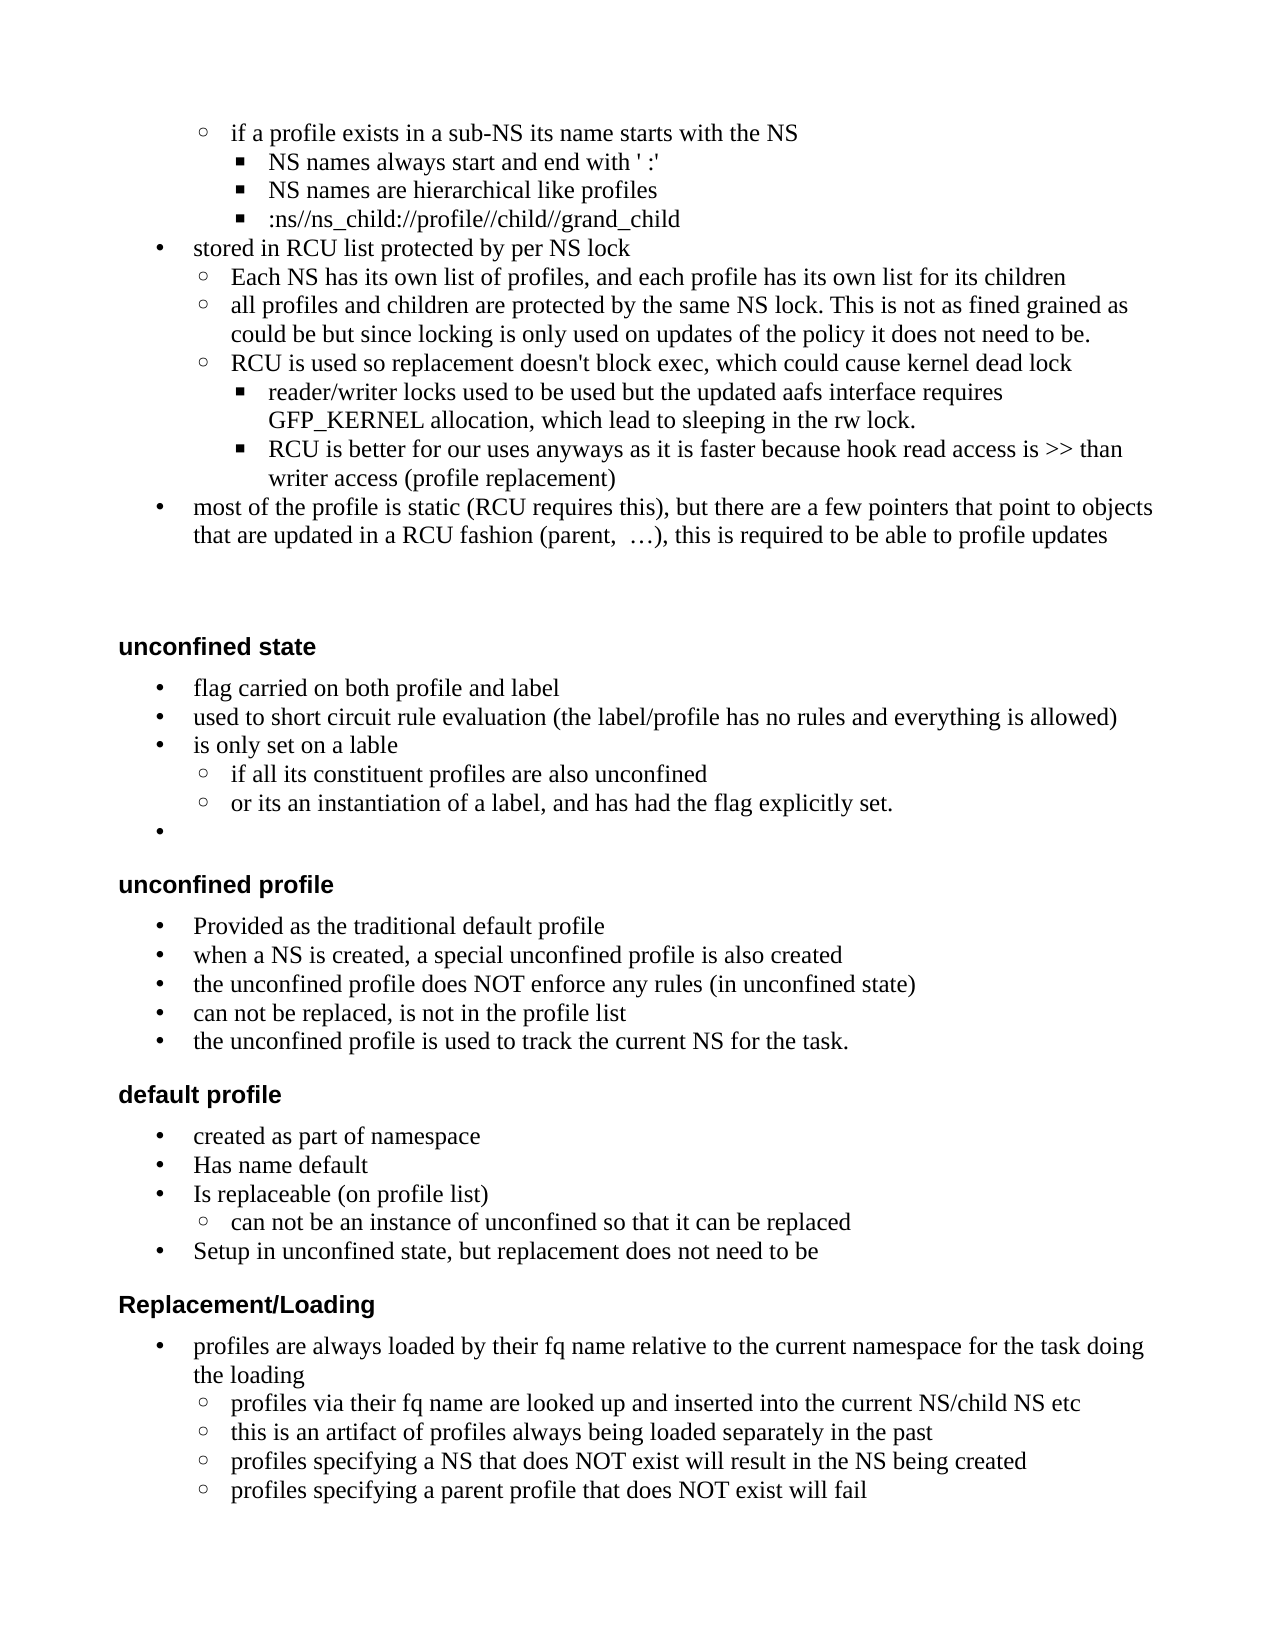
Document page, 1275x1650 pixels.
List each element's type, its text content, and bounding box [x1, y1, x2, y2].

list Setup in unconfined state, but replacement does not need to be [156, 1236, 1157, 1265]
list all profiles and children are protected by the same NS lock. This is not as fined grained as could be but since locking is only used on updates of the policy it does not need to be. [193, 291, 1157, 348]
list created as part of namespace [156, 1121, 1157, 1150]
list flag carried on both profile and label [156, 673, 1157, 702]
list RCU is better for our uses anyways as it is faster because hook read access is >> than writer access (profile replacement) [231, 434, 1157, 492]
list reader/writer locks used to be used but the updated aafs interface requires GFP_KERNEL allocation, which lead to sleeping in the rw lock. [231, 377, 1157, 434]
list most of the profile is static (RCU requires this), but there are a few pointers that point to objects that are updated in a RCU fashion (parent, …), this is required to be able to profile updates [156, 492, 1157, 549]
list NS names always start and end with ' :' [231, 147, 1157, 176]
list NS names are hierarchical like profiles [231, 176, 1157, 204]
list if all its constituent profiles are also unconfined [193, 759, 1157, 788]
list can not be replaced, is not in the profile list [156, 998, 1157, 1026]
list Provided as the traditional default profile [156, 911, 1157, 940]
list profiles specifying a NS that does NOT exist will result in the NS being created [193, 1446, 1157, 1475]
list when a NS is created, a special unconfined profile is also created [156, 940, 1157, 969]
list RCU is used so replacement doesn't block exec, which could cause kernel dead lock [193, 348, 1157, 377]
list Has name default [156, 1150, 1157, 1179]
list is only set on a lable [156, 730, 1157, 759]
list the unconfined profile is used to track the current NS for the task. [156, 1026, 1157, 1055]
list this is an artifact of profiles always being loaded separately in the past [193, 1417, 1157, 1446]
list the unconfined profile does NOT enforce any rules (in unconfined state) [156, 969, 1157, 998]
list can not be an instance of unconfined so that it can be replaced [193, 1207, 1157, 1236]
list Each NS has its own list of profiles, and each profile has its own list for its children [193, 262, 1157, 291]
list Is replaceable (on profile list) [156, 1179, 1157, 1207]
list profiles specifying a parent profile that does NOT exist will fail [193, 1475, 1157, 1503]
list stored in RCU list protected by per NS lock [156, 233, 1157, 262]
subtitle default profile [118, 1080, 1157, 1109]
subtitle Replacement/Loading [118, 1290, 1157, 1318]
subtitle unconfined profile [118, 870, 1157, 899]
subtitle unconfined state [118, 632, 1157, 660]
list profiles are always loaded by their fq name relative to the current namespace for the task doing the loading [156, 1331, 1157, 1388]
list or its an instantiation of a label, and has had the flag explicitly set. [193, 788, 1157, 817]
list used to short circuit rule evaluation (the label/profile has no rules and everything is allowed) [156, 702, 1157, 730]
list profiles via their fq name are looked up and inserted into the current NS/child NS etc [193, 1388, 1157, 1417]
list :ns//ns_child://profile//child//grand_child [231, 204, 1157, 233]
list if a profile exists in a sub-NS its name starts with the NS [193, 118, 1157, 147]
